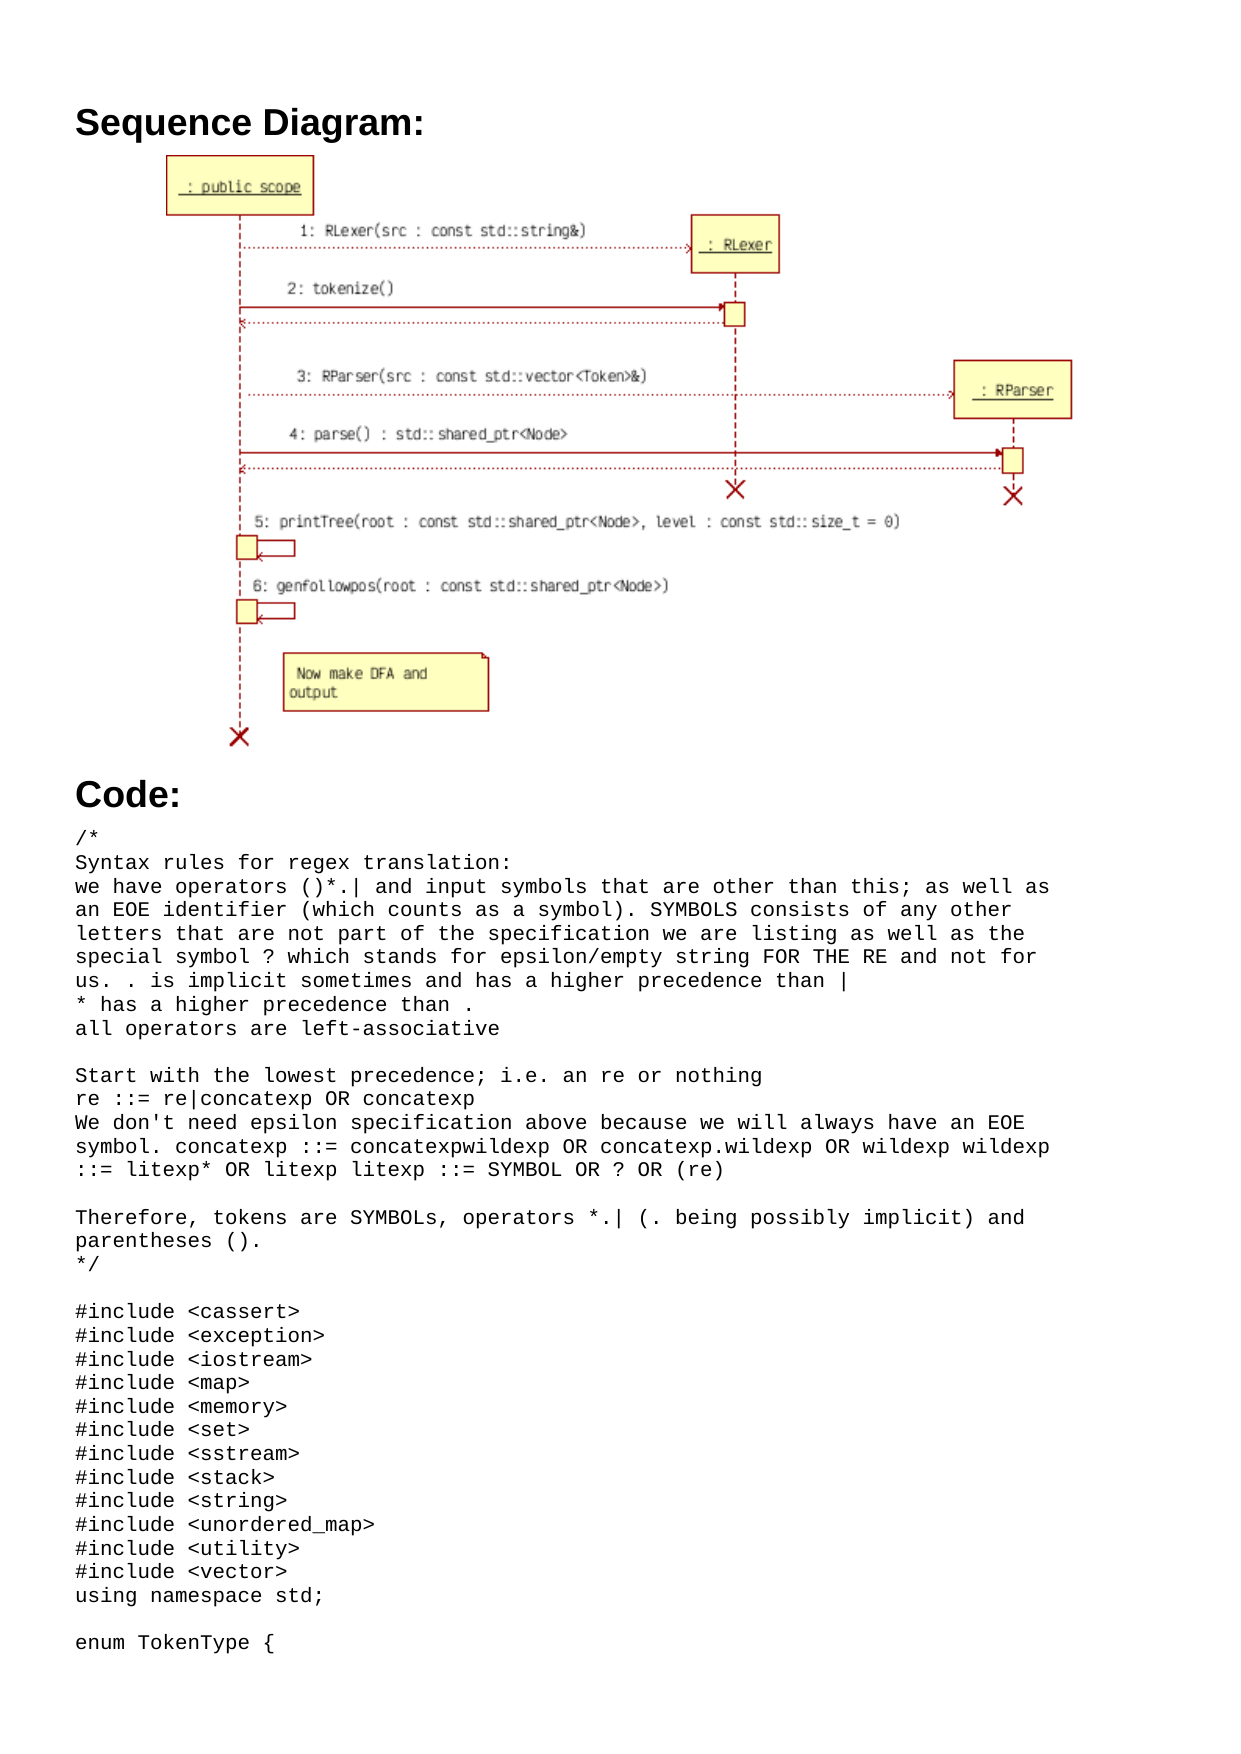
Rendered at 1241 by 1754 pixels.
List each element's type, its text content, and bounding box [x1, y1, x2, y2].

text symbol. concatexp ::= concatexpwildexp OR concatexp.wildexp OR wildexp wildexp [75, 1136, 1165, 1159]
text #include <unordered_map> [75, 1514, 1165, 1538]
text Therefore, tokens are SYMBOLs, operators *.| (. being possibly implicit) and [75, 1207, 1165, 1230]
text We don't need epsilon specification above because we will always have an EOE [75, 1112, 1165, 1136]
text Syntax rules for regex translation: [75, 852, 1165, 876]
text ::= litexp* OR litexp litexp ::= SYMBOL OR ? OR (re) [75, 1159, 1165, 1183]
text using namespace std; [75, 1585, 1165, 1609]
subtitle Code: [75, 773, 1165, 816]
text #include <map> [75, 1372, 1165, 1396]
text #include <memory> [75, 1396, 1165, 1419]
text Start with the lowest precedence; i.e. an re or nothing [75, 1065, 1165, 1088]
text #include <vector> [75, 1561, 1165, 1585]
text parentheses (). [75, 1230, 1165, 1254]
text #include <sstream> [75, 1443, 1165, 1467]
text #include <utility> [75, 1538, 1165, 1561]
text #include <stack> [75, 1467, 1165, 1490]
text an EOE identifier (which counts as a symbol). SYMBOLS consists of any other [75, 899, 1165, 923]
text us. . is implicit sometimes and has a higher precedence than | [75, 970, 1165, 994]
text we have operators ()*.| and input symbols that are other than this; as well as [75, 876, 1165, 899]
text */ [75, 1254, 1165, 1278]
text #include <exception> [75, 1325, 1165, 1348]
text special symbol ? which stands for epsilon/empty string FOR THE RE and not for [75, 947, 1165, 970]
text re ::= re|concatexp OR concatexp [75, 1088, 1165, 1112]
text letters that are not part of the specification we are listing as well as the [75, 923, 1165, 947]
subtitle Sequence Diagram: [75, 100, 1165, 143]
text #include <cassert> [75, 1301, 1165, 1325]
text enum TokenType { [75, 1632, 1165, 1656]
text #include <set> [75, 1419, 1165, 1443]
text #include <string> [75, 1490, 1165, 1514]
text * has a higher precedence than . [75, 994, 1165, 1017]
text all operators are left-associative [75, 1017, 1165, 1041]
text /* [75, 828, 1165, 852]
text #include <iostream> [75, 1348, 1165, 1372]
picture [166, 155, 1074, 748]
